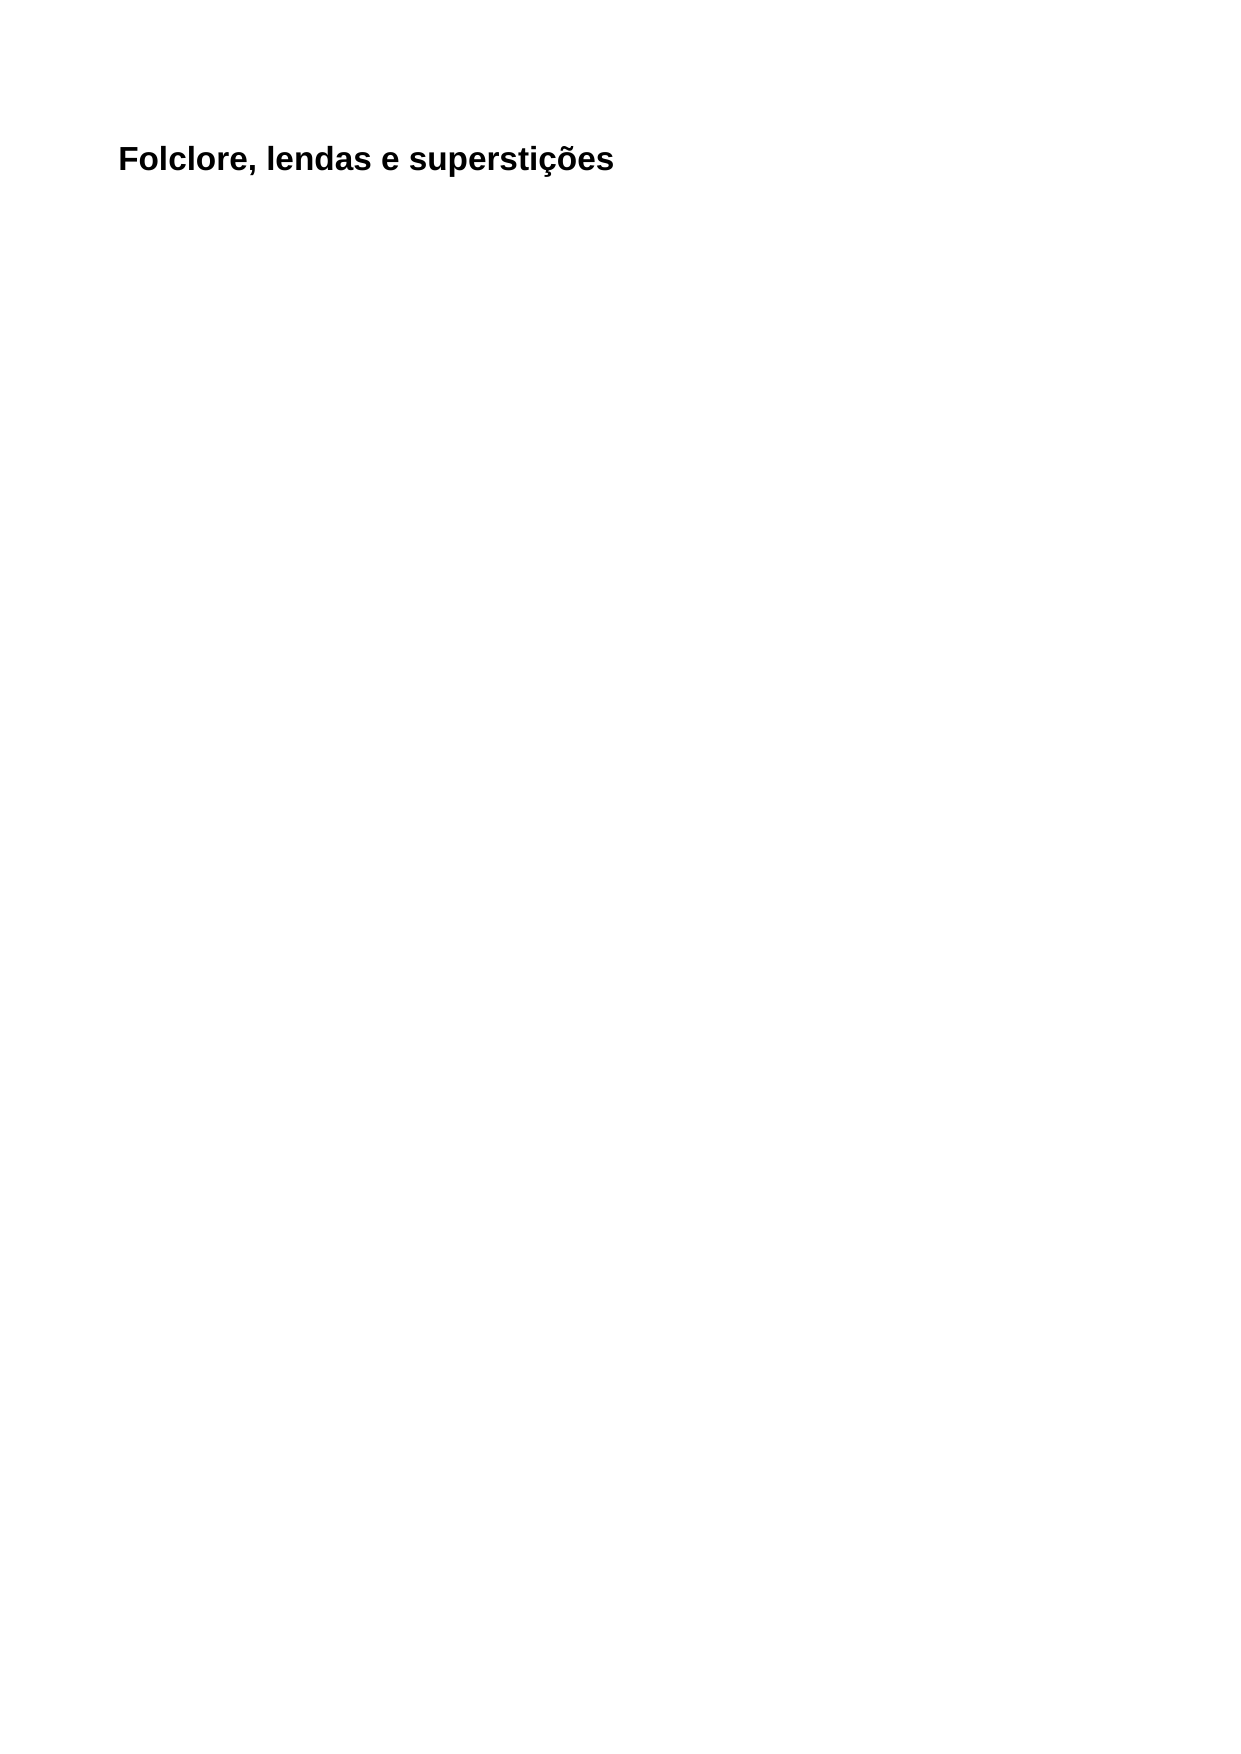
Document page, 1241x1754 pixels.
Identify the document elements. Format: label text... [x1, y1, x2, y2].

subtitle Folclore, lendas e superstições [118, 139, 1122, 177]
